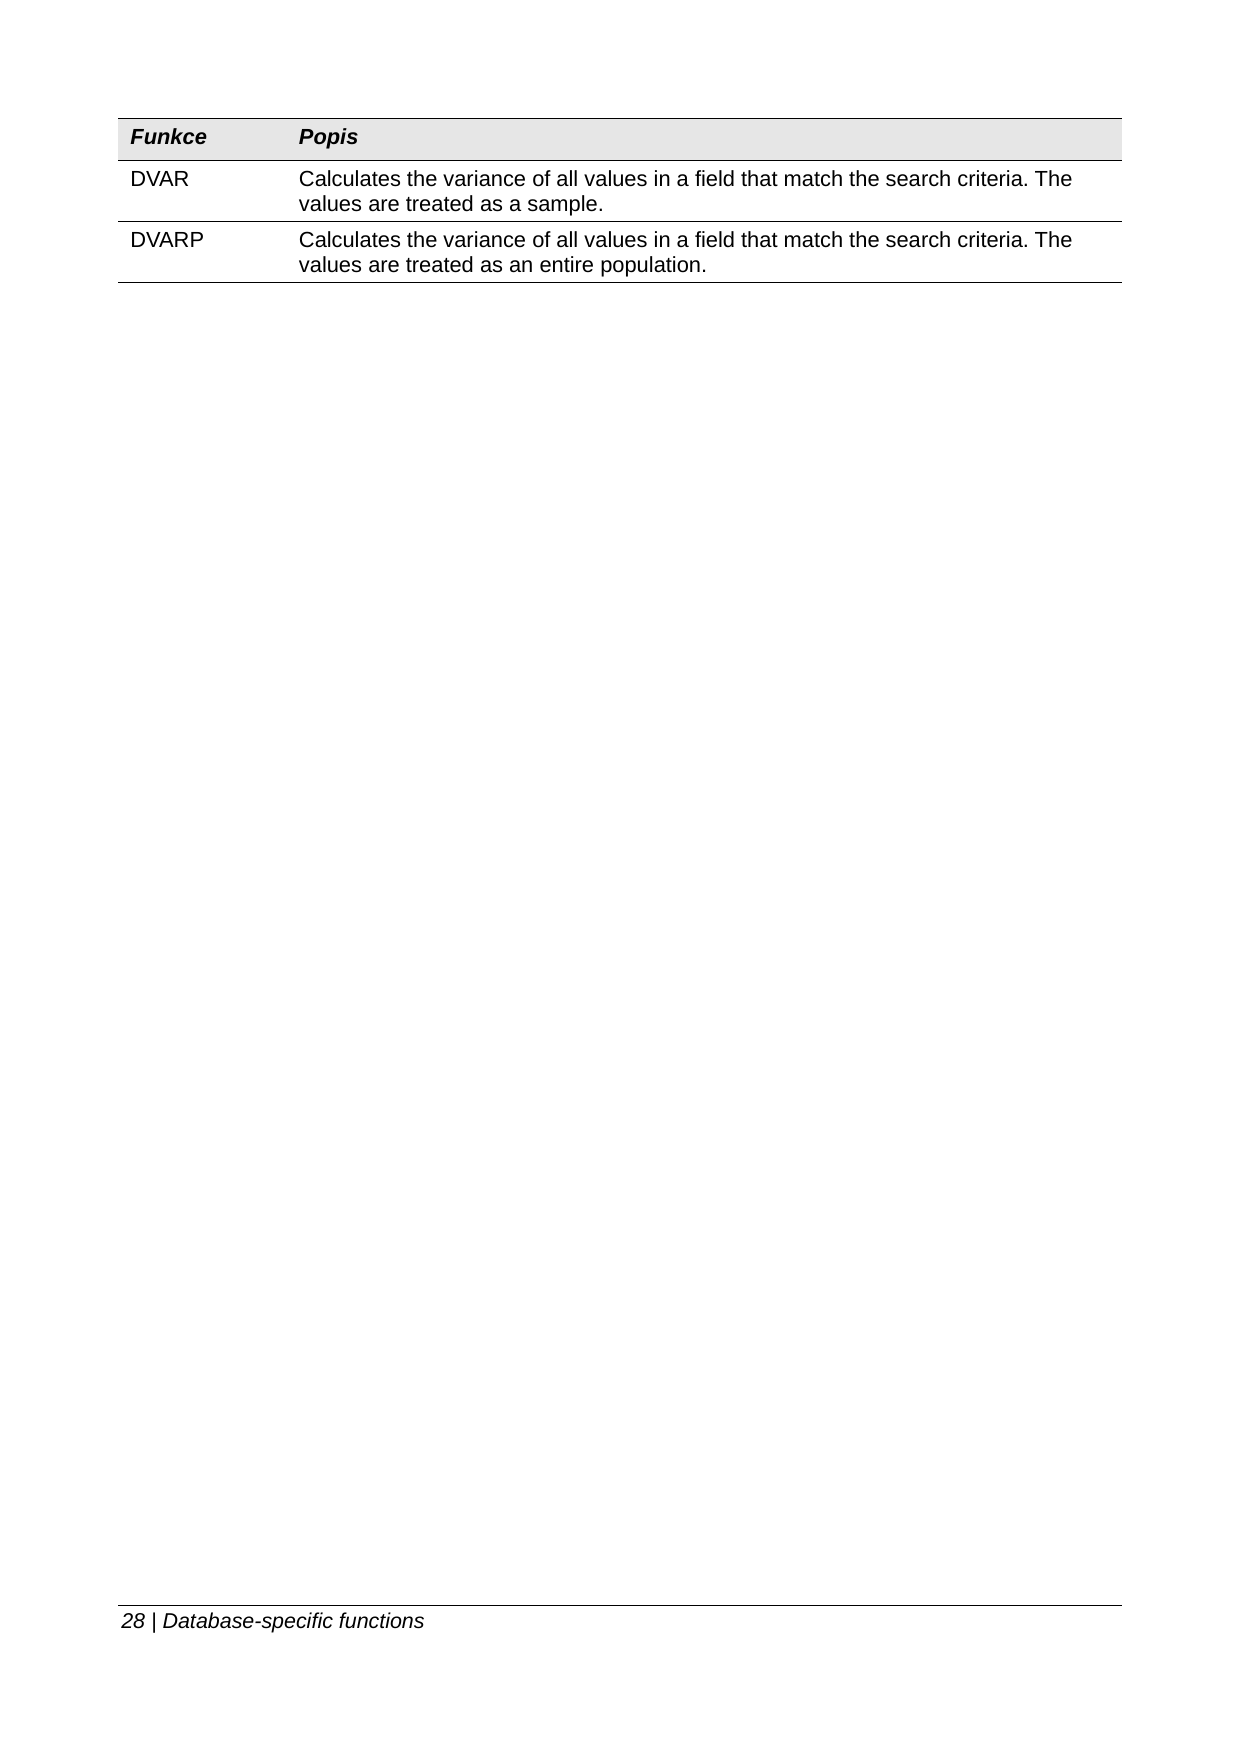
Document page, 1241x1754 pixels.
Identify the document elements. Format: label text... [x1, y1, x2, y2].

table_header Popis [287, 119, 1122, 160]
table_cell Calculates the variance of all values in a field that match the search criteria. The values are treated as an entire population. [287, 222, 1122, 282]
table_cell DVAR [118, 161, 287, 221]
table_cell DVARP [118, 222, 287, 282]
table_header Funkce [118, 119, 287, 160]
table_cell Calculates the variance of all values in a field that match the search criteria. The values are treated as a sample. [287, 161, 1122, 221]
